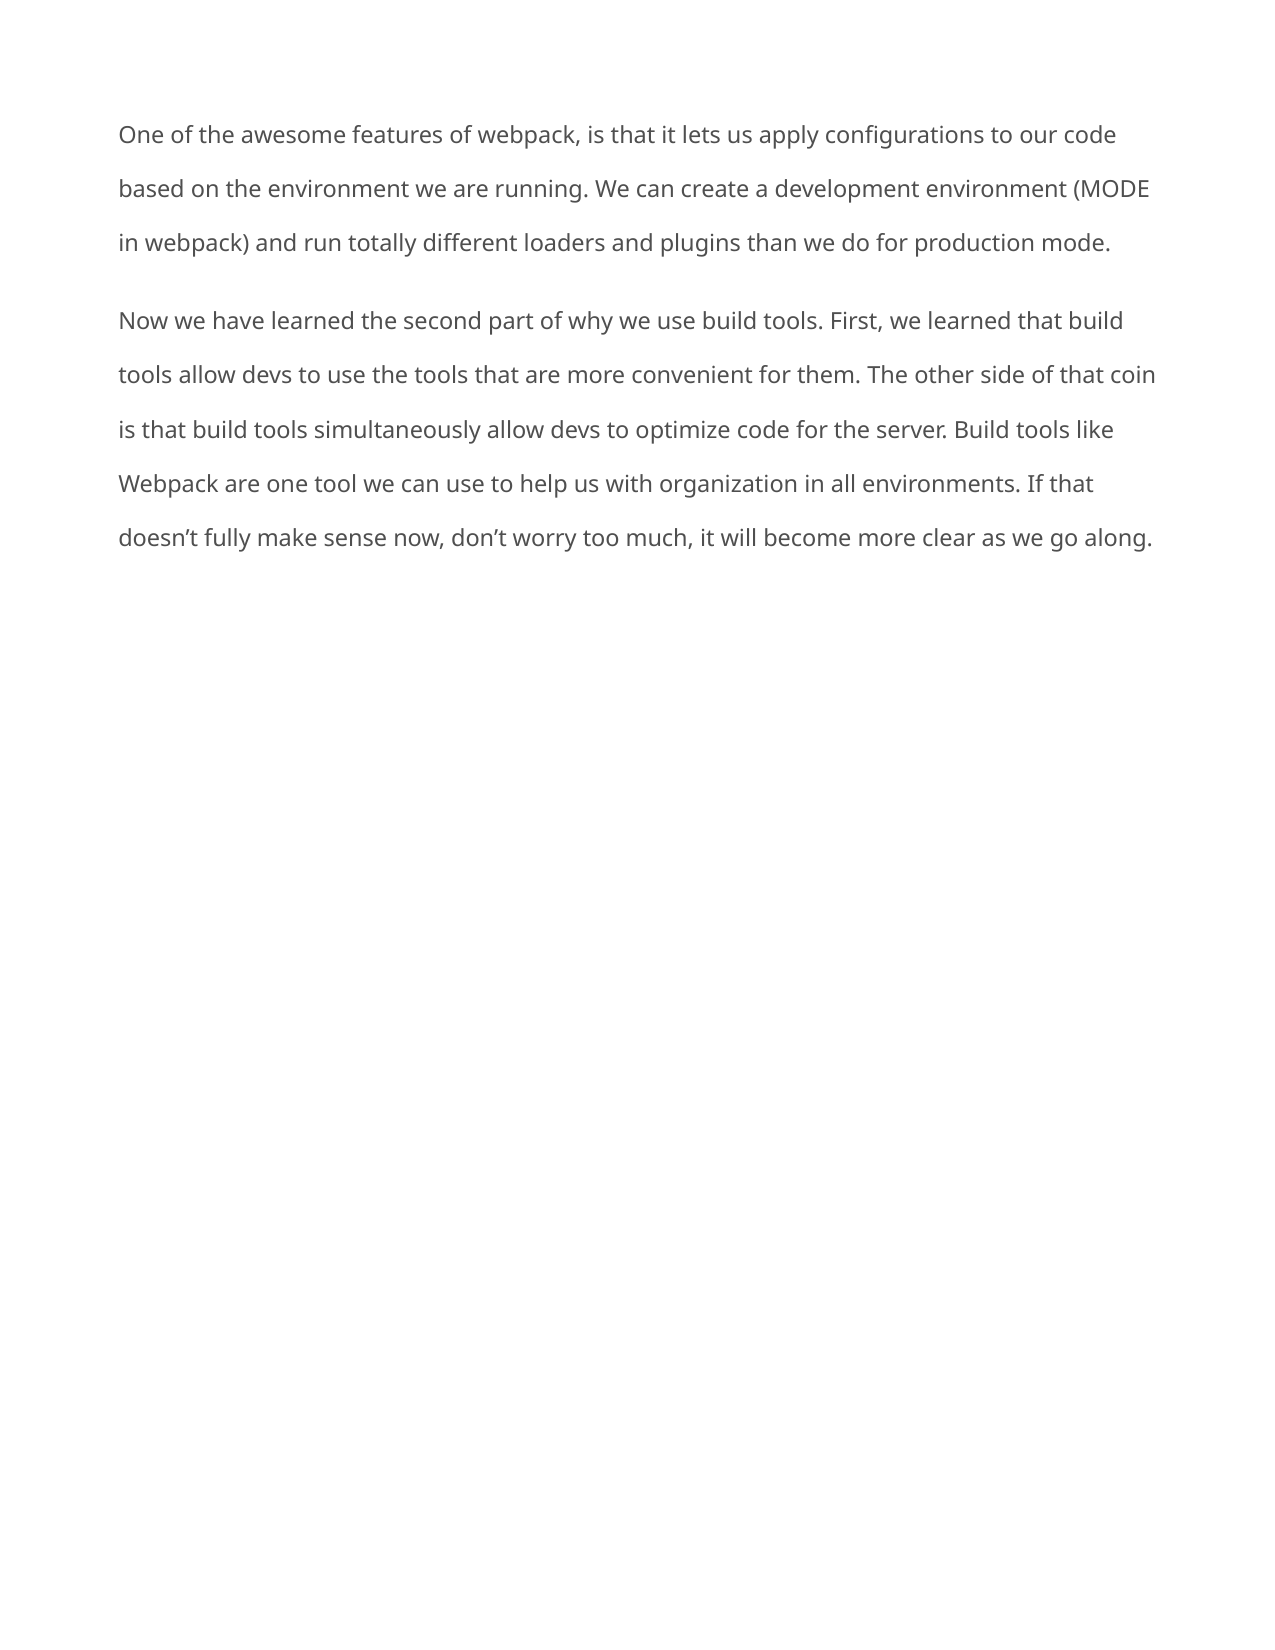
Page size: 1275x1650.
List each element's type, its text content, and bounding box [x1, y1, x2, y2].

text Now we have learned the second part of why we use build tools. First, we learned that build tools allow devs to use the tools that are more convenient for them. The other side of that coin is that build tools simultaneously allow devs to optimize code for the server. Build tools like Webpack are one tool we can use to help us with organization in all environments. If that doesn’t fully make sense now, don’t worry too much, it will become more clear as we go along. [118, 304, 1157, 553]
text One of the awesome features of webpack, is that it lets us apply configurations to our code based on the environment we are running. We can create a development environment (MODE in webpack) and run totally different loaders and plugins than we do for production mode. [118, 118, 1157, 259]
